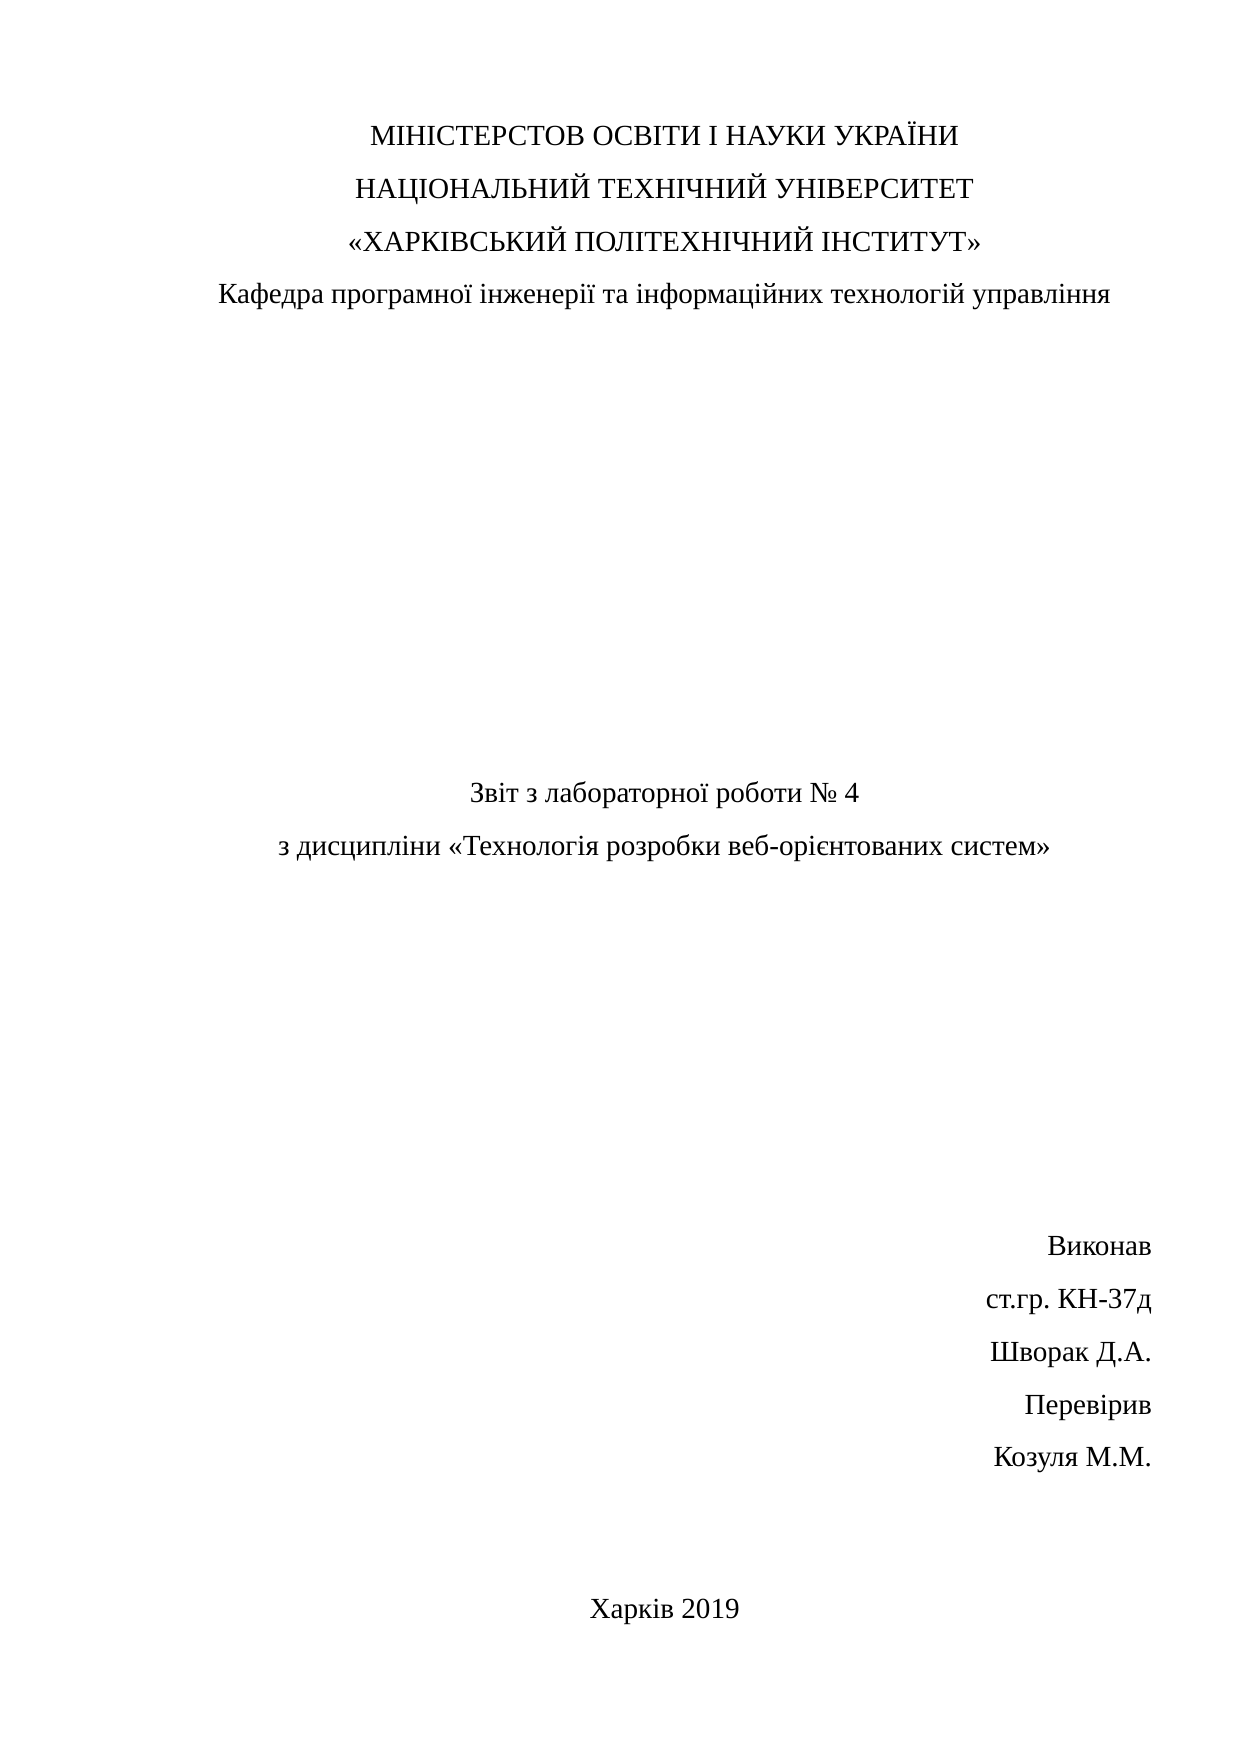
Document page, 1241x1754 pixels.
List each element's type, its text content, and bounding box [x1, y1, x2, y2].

text «ХАРКІВСЬКИЙ ПОЛІТЕХНІЧНИЙ ІНСТИТУТ» [177, 224, 1152, 257]
text Шворак Д.А. [177, 1334, 1152, 1367]
text НАЦІОНАЛЬНИЙ ТЕХНІЧНИЙ УНІВЕРСИТЕТ [177, 171, 1152, 204]
text ст.гр. КН-37д [177, 1281, 1152, 1315]
text Козуля М.М. [177, 1439, 1152, 1473]
text МІНІСТЕРСТОВ ОСВІТИ І НАУКИ УКРАЇНИ [177, 118, 1152, 152]
text Перевірив [177, 1387, 1152, 1420]
text Звіт з лабораторної роботи № 4 [177, 776, 1152, 809]
text Виконав [177, 1228, 1152, 1262]
text Кафедра програмної інженерії та інформаційних технологій управління [177, 277, 1152, 310]
text Харків 2019 [177, 1592, 1152, 1625]
text з дисципліни «Технологія розробки веб-орієнтованих систем» [177, 828, 1152, 862]
